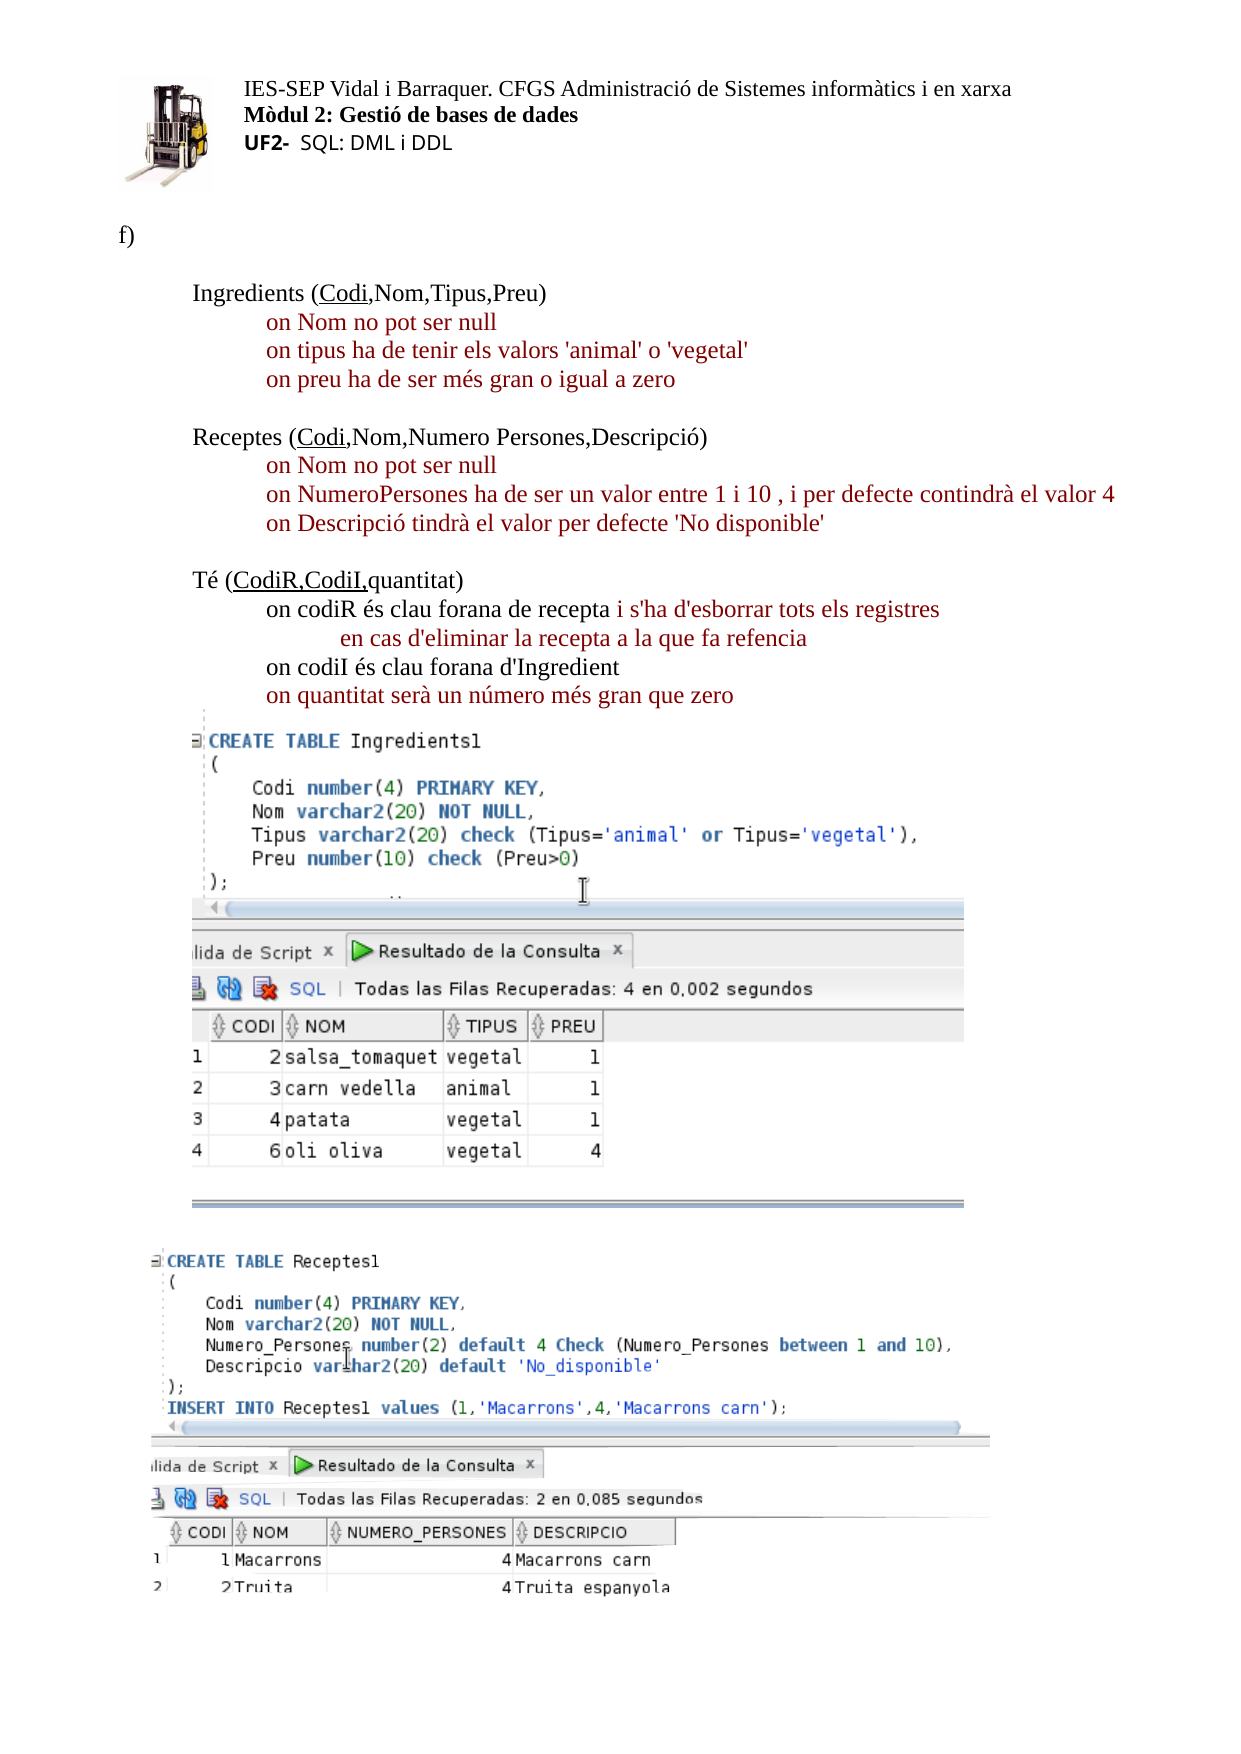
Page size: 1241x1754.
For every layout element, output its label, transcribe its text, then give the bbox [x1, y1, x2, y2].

text on codiR és clau forana de recepta i s'ha d'esborrar tots els registres [192, 594, 1122, 623]
text on Descripció tindrà el valor per defecte 'No disponible' [192, 508, 1122, 537]
text Receptes (Codi,Nom,Numero Persones,Descripció) [192, 422, 1122, 450]
text on NumeroPersones ha de ser un valor entre 1 i 10 , i per defecte contindrà el valor 4 [192, 479, 1122, 508]
text on Nom no pot ser null [192, 450, 1122, 479]
text Té (CodiR,CodiI,quantitat) [192, 565, 1122, 594]
text on tipus ha de tenir els valors 'animal' o 'vegetal' [192, 335, 1122, 364]
text en cas d'eliminar la recepta a la que fa refencia [192, 623, 1122, 652]
text on quantitat serà un número més gran que zero [192, 680, 1122, 709]
text on preu ha de ser més gran o igual a zero [192, 364, 1122, 393]
text on codiI és clau forana d'Ingredient [192, 652, 1122, 680]
text Ingredients (Codi,Nom,Tipus,Preu) [192, 278, 1122, 307]
text on Nom no pot ser null [192, 307, 1122, 335]
text f) [118, 220, 1122, 249]
